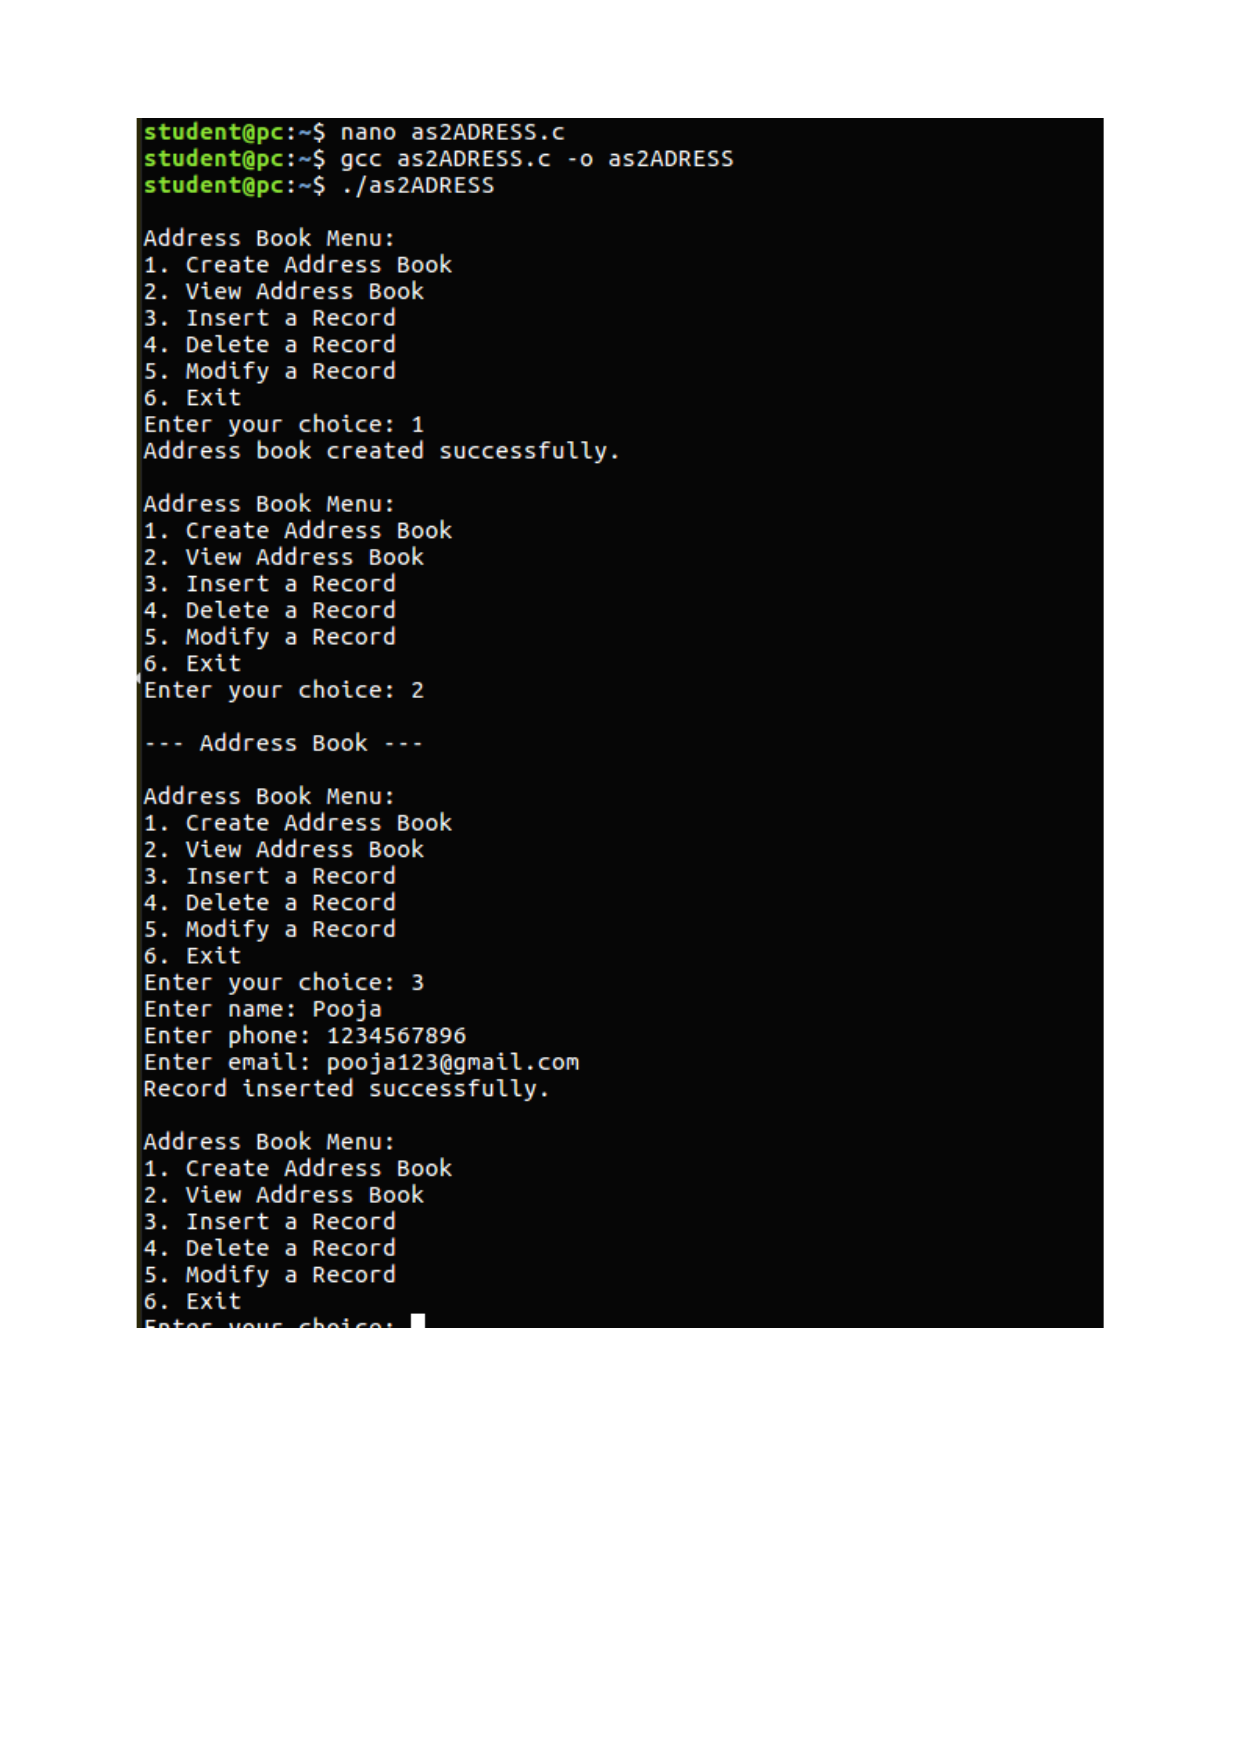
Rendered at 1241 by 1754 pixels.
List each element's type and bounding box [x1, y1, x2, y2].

picture [136, 118, 1104, 1328]
